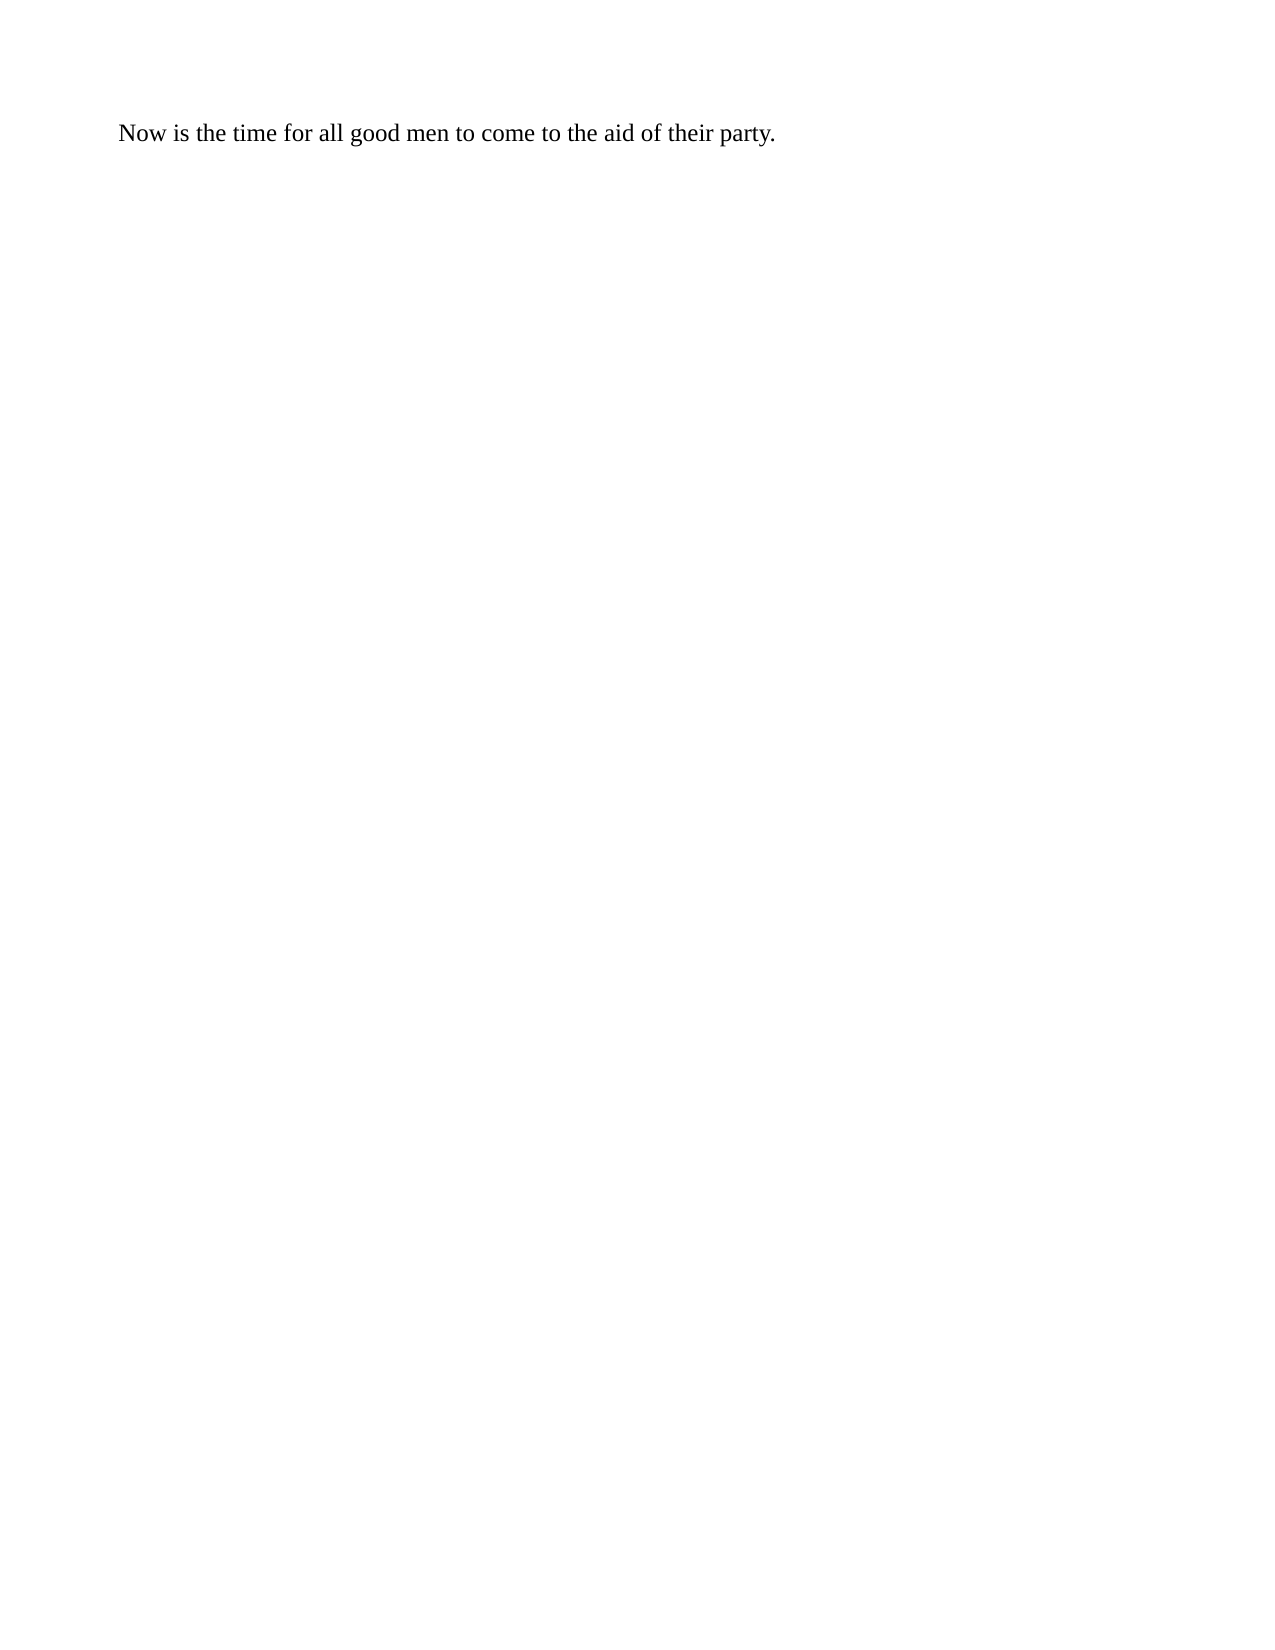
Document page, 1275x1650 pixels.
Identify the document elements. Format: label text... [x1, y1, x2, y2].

text Now is the time for all good men to come to the aid of their party. [118, 118, 1157, 147]
